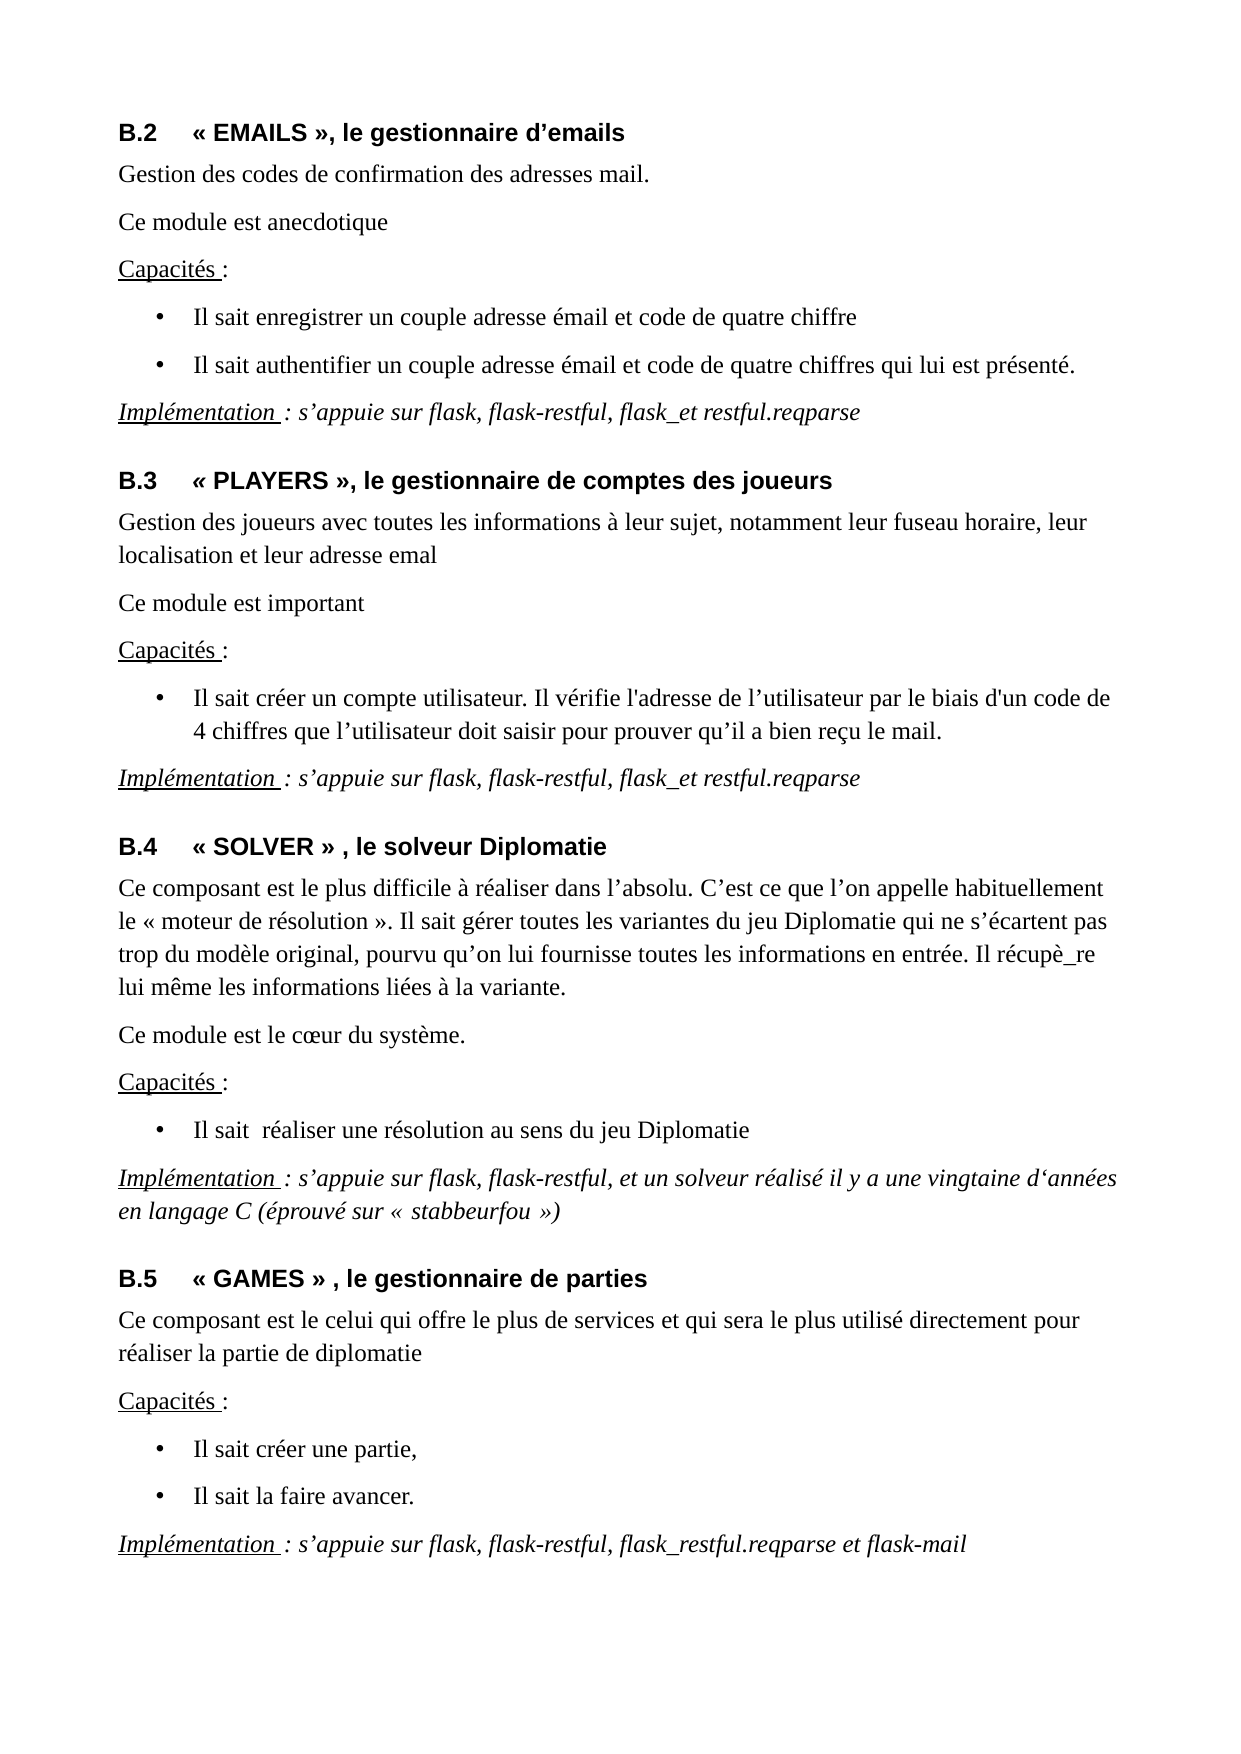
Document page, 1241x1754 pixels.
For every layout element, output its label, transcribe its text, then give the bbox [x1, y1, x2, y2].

text Ce module est important [118, 588, 1122, 616]
text Ce module est le cœur du système. [118, 1020, 1122, 1049]
subtitle « EMAILS », le gestionnaire d’emails [118, 118, 1122, 147]
list Il sait créer un compte utilisateur. Il vérifie l'adresse de l’utilisateur par le biais d'un code de 4 chiffres que l’utilisateur doit saisir pour prouver qu’il a bien reçu le mail. [156, 683, 1122, 745]
list Il sait enregistrer un couple adresse émail et code de quatre chiffre [156, 302, 1122, 331]
list Il sait authentifier un couple adresse émail et code de quatre chiffres qui lui est présenté. [156, 350, 1122, 378]
subtitle « GAMES » , le gestionnaire de parties [118, 1264, 1122, 1293]
list Il sait réaliser une résolution au sens du jeu Diplomatie [156, 1115, 1122, 1144]
text Implémentation : s’appuie sur flask, flask-restful, flask_et restful.reqparse [118, 763, 1122, 792]
text Implémentation : s’appuie sur flask, flask-restful, flask_et restful.reqparse [118, 397, 1122, 426]
text Capacités : [118, 254, 1122, 283]
subtitle « SOLVER » , le solveur Diplomatie [118, 832, 1122, 861]
text Capacités : [118, 1386, 1122, 1415]
text Capacités : [118, 1067, 1122, 1096]
text Capacités : [118, 635, 1122, 664]
list Il sait la faire avancer. [156, 1481, 1122, 1510]
text Ce composant est le plus difficile à réaliser dans l’absolu. C’est ce que l’on appelle habituellement le « moteur de résolution ». Il sait gérer toutes les variantes du jeu Diplomatie qui ne s’écartent pas trop du modèle original, pourvu qu’on lui fournisse toutes les informations en entrée. Il récupè_re lui même les informations liées à la variante. [118, 873, 1122, 1001]
text Ce composant est le celui qui offre le plus de services et qui sera le plus utilisé directement pour réaliser la partie de diplomatie [118, 1305, 1122, 1367]
text Implémentation : s’appuie sur flask, flask-restful, et un solveur réalisé il y a une vingtaine d‘années en langage C (éprouvé sur « stabbeurfou ») [118, 1163, 1122, 1224]
text Gestion des joueurs avec toutes les informations à leur sujet, notamment leur fuseau horaire, leur localisation et leur adresse emal [118, 507, 1122, 569]
list Il sait créer une partie, [156, 1434, 1122, 1462]
text Implémentation : s’appuie sur flask, flask-restful, flask_restful.reqparse et flask-mail [118, 1529, 1122, 1558]
text Ce module est anecdotique [118, 207, 1122, 236]
text Gestion des codes de confirmation des adresses mail. [118, 159, 1122, 188]
subtitle « PLAYERS », le gestionnaire de comptes des joueurs [118, 466, 1122, 494]
